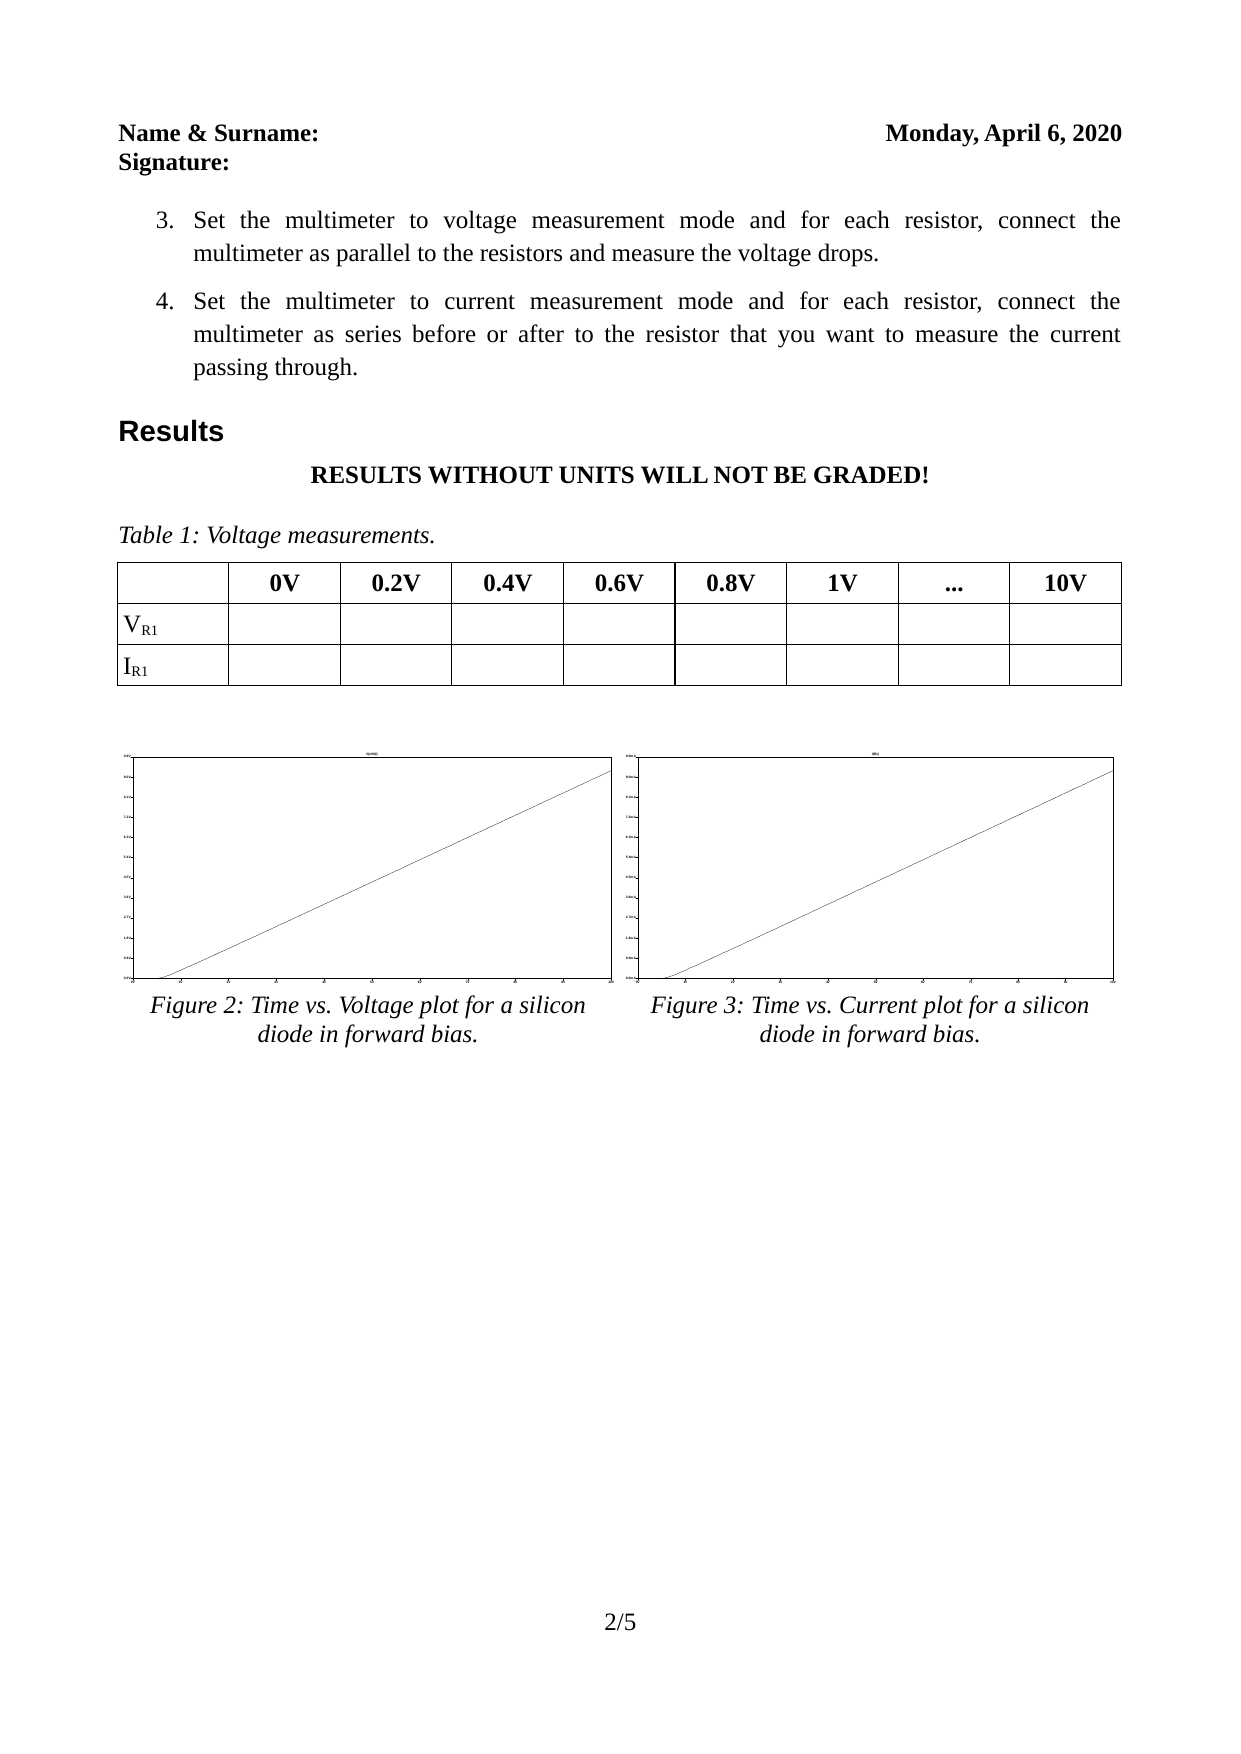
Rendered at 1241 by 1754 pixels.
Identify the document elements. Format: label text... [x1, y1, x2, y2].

table_cell [787, 604, 898, 644]
table_header 0.2V [341, 563, 451, 603]
table_cell IR1 [118, 645, 228, 685]
text Table 1: Voltage measurements. [118, 520, 1122, 549]
table_cell [1010, 604, 1121, 644]
table_cell VR1 [118, 604, 228, 644]
table_cell [564, 645, 674, 685]
table_header [118, 563, 228, 603]
table_header 0.6V [564, 563, 674, 603]
table_cell [899, 645, 1009, 685]
table_cell [787, 645, 898, 685]
table_cell [229, 604, 340, 644]
table_cell [899, 604, 1009, 644]
table_cell [341, 604, 451, 644]
table_header ... [899, 563, 1009, 603]
table_cell [676, 645, 786, 685]
table_cell [229, 645, 340, 685]
table_cell [1010, 645, 1121, 685]
subtitle Results [118, 414, 1122, 448]
table_header 0V [229, 563, 340, 603]
table_header 0.4V [452, 563, 563, 603]
table_cell [341, 645, 451, 685]
table_cell [452, 604, 563, 644]
list Set the multimeter to voltage measurement mode and for each resistor, connect the multimeter as parallel to the resistors and measure the voltage drops. [156, 205, 1122, 267]
table_header [118, 734, 620, 1082]
table_cell [564, 604, 674, 644]
text RESULTS WITHOUT UNITS WILL NOT BE GRADED! [118, 460, 1122, 489]
table_header [620, 734, 1122, 1082]
table_header 0.8V [676, 563, 786, 603]
table_cell [676, 604, 786, 644]
list Set the multimeter to current measurement mode and for each resistor, connect the multimeter as series before or after to the resistor that you want to measure the current passing through. [156, 286, 1122, 381]
table_cell [452, 645, 563, 685]
table_header 1V [787, 563, 898, 603]
table_header 10V [1010, 563, 1121, 603]
